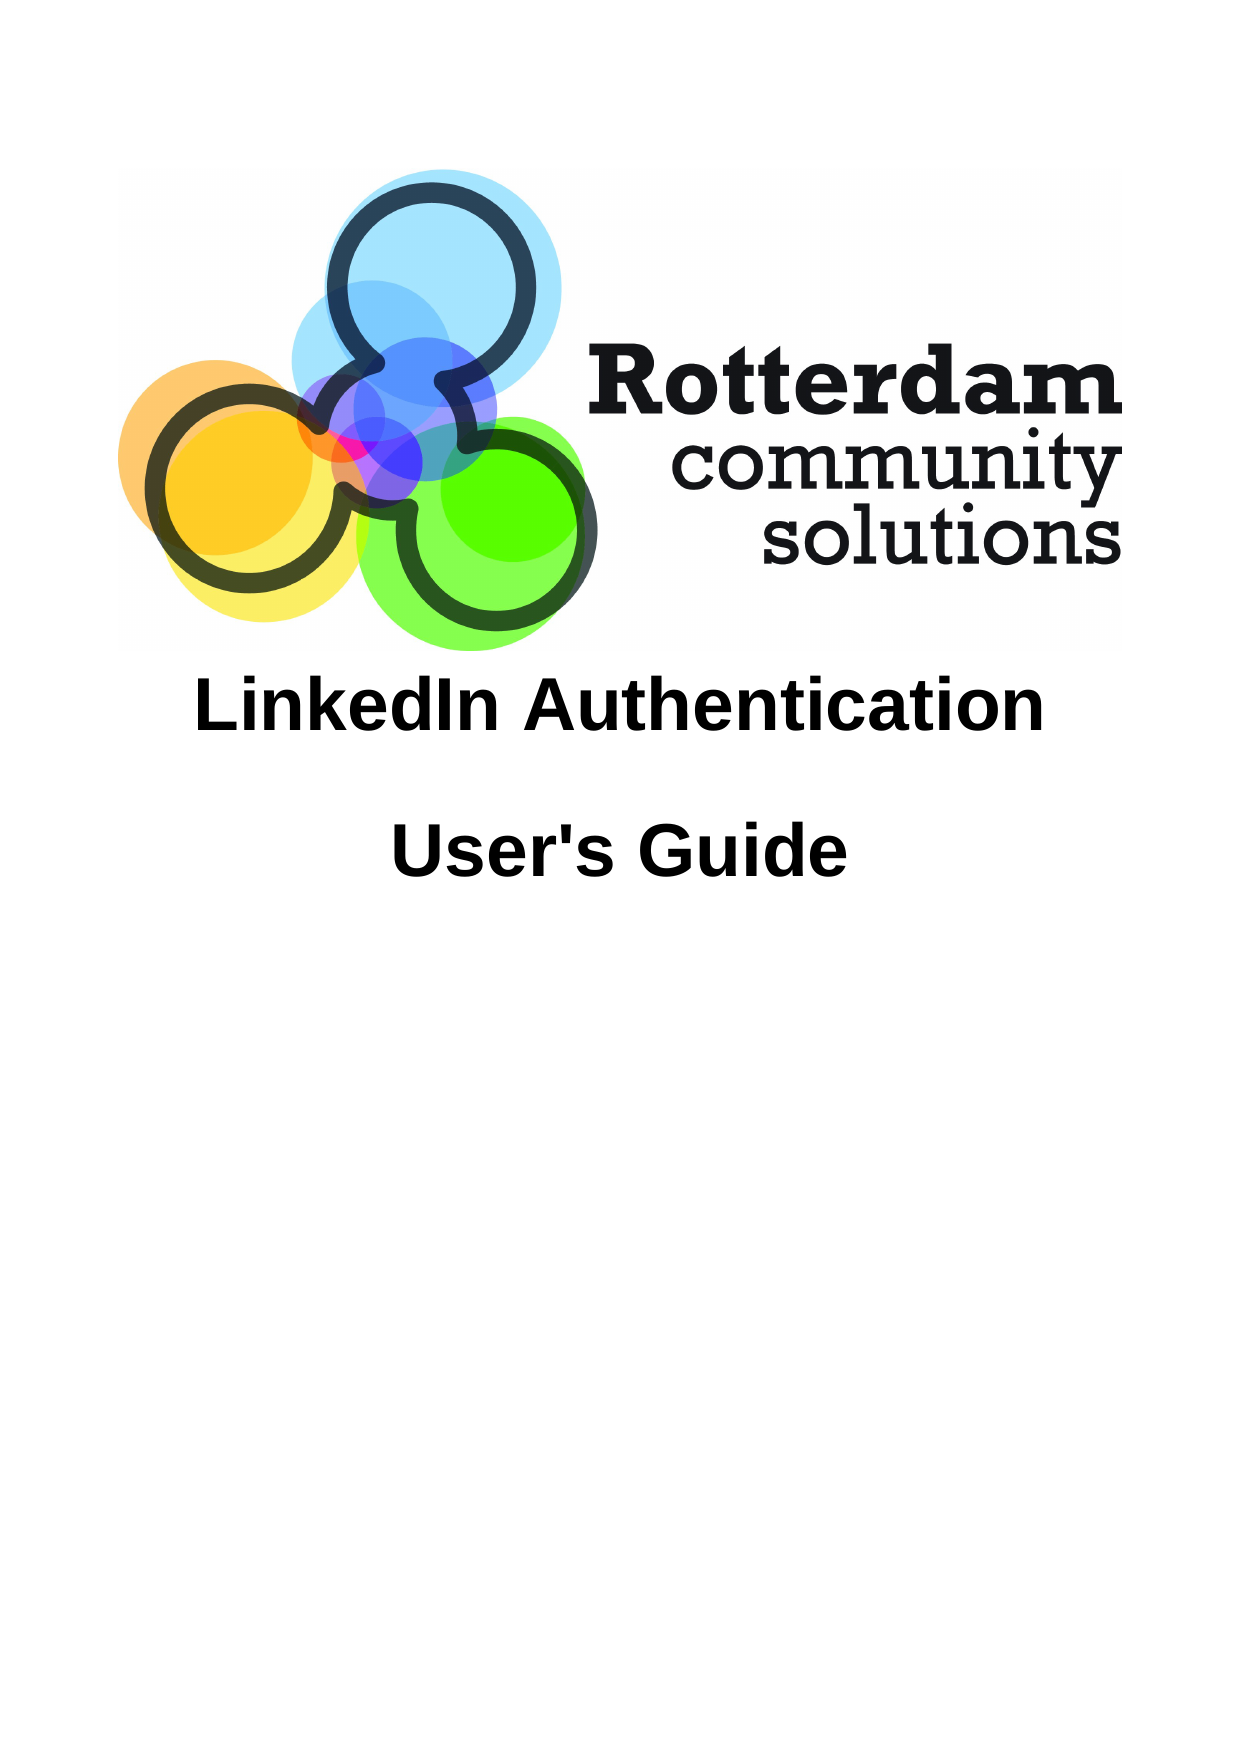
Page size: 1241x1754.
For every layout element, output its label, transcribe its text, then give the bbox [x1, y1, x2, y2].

subtitle LinkedIn Authentication [118, 651, 1122, 746]
subtitle User's Guide [118, 809, 1122, 893]
